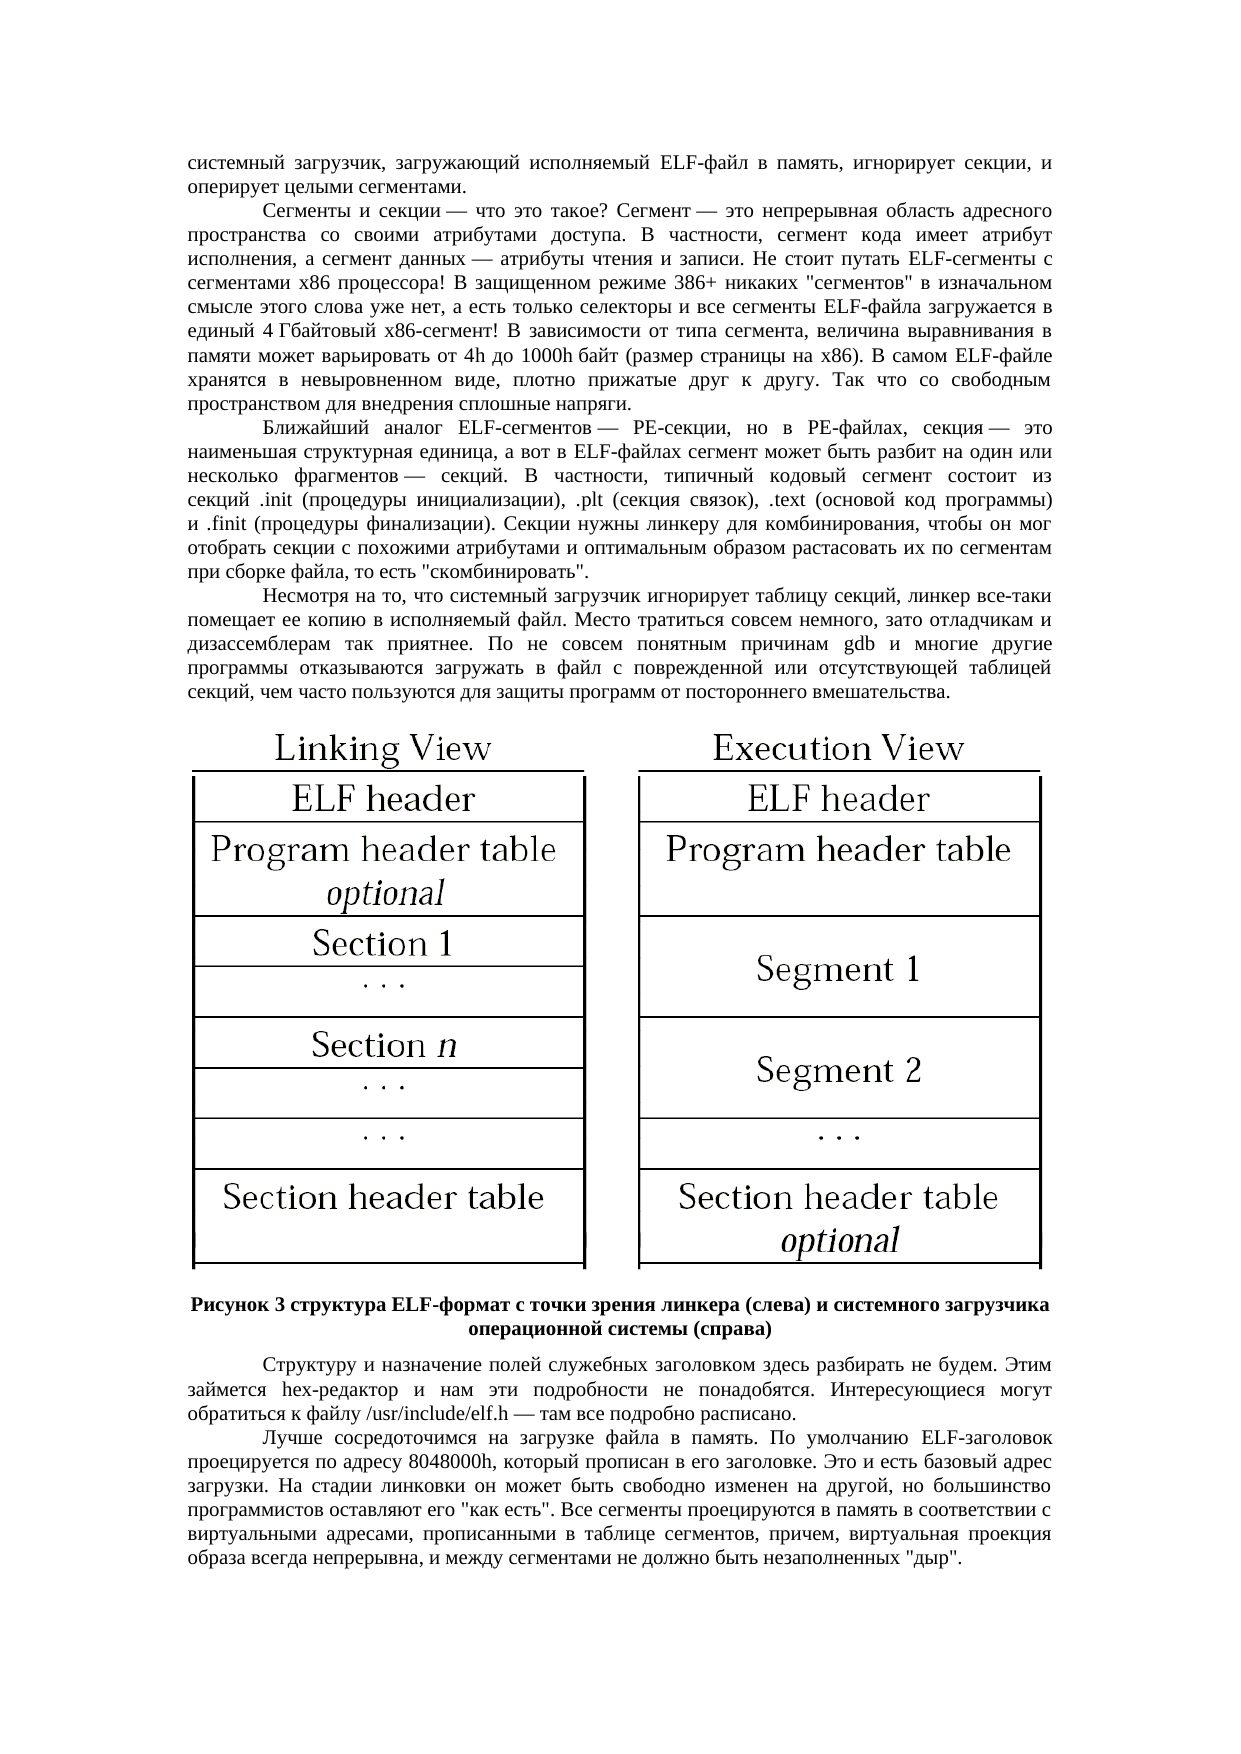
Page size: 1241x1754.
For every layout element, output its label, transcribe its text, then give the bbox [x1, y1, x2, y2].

text Лучше сосредоточимся на загрузке файла в память. По умолчанию ELF-заголовок проецируется по адресу 8048000h, который прописан в его заголовке. Это и есть базовый адрес загрузки. На стадии линковки он может быть свободно изменен на другой, но большинство программистов оставляют его "как есть". Все сегменты проецируются в память в соответствии с виртуальными адресами, прописанными в таблице сегментов, причем, виртуальная проекция образа всегда непрерывна, и между сегментами не должно быть незаполненных "дыр". [187, 1424, 1053, 1569]
text Рисунок 3 структура ELF-формат с точки зрения линкера (слева) и системного загрузчика операционной системы (справа) [187, 1292, 1053, 1340]
text Структуру и назначение полей служебных заголовком здесь разбирать не будем. Этим займется hex-редактор и нам эти подробности не понадобятся. Интересующиеся могут обратиться к файлу /usr/include/elf.h — там все подробно расписано. [187, 1352, 1053, 1424]
text системный загрузчик, загружающий исполняемый ELF-файл в память, игнорирует секции, и оперирует целыми сегментами. [187, 150, 1053, 198]
text Несмотря на то, что системный загрузчик игнорирует таблицу секций, линкер все-таки помещает ее копию в исполняемый файл. Место тратиться совсем немного, зато отладчикам и дизассемблерам так приятнее. По не совсем понятным причинам gdb и многие другие программы отказываются загружать в файл с поврежденной или отсутствующей таблицей секций, чем часто пользуются для защиты программ от постороннего вмешательства. [187, 583, 1053, 703]
picture [187, 727, 1052, 1280]
text Ближайший аналог ELF-сегментов — PE-секции, но в PE-файлах, секция — это наименьшая структурная единица, а вот в ELF-файлах сегмент может быть разбит на один или несколько фрагментов — секций. В частности, типичный кодовый сегмент состоит из секций .init (процедуры инициализации), .plt (секция связок), .text (основой код программы) и .finit (процедуры финализации). Секции нужны линкеру для комбинирования, чтобы он мог отобрать секции с похожими атрибутами и оптимальным образом растасовать их по сегментам при сборке файла, то есть "скомбинировать". [187, 415, 1053, 583]
text Сегменты и секции — что это такое? Сегмент — это непрерывная область адресного пространства со своими атрибутами доступа. В частности, сегмент кода имеет атрибут исполнения, а сегмент данных — атрибуты чтения и записи. Не стоит путать ELF-сегменты с сегментами x86 процессора! В защищенном режиме 386+ никаких "сегментов" в изначальном смысле этого слова уже нет, а есть только селекторы и все сегменты ELF-файла загружается в единый 4 Гбайтовый x86-сегмент! В зависимости от типа сегмента, величина выравнивания в памяти может варьировать от 4h до 1000h байт (размер страницы на x86). В самом ELF-файле хранятся в невыровненном виде, плотно прижатые друг к другу. Так что со свободным пространством для внедрения сплошные напряги. [187, 198, 1053, 415]
